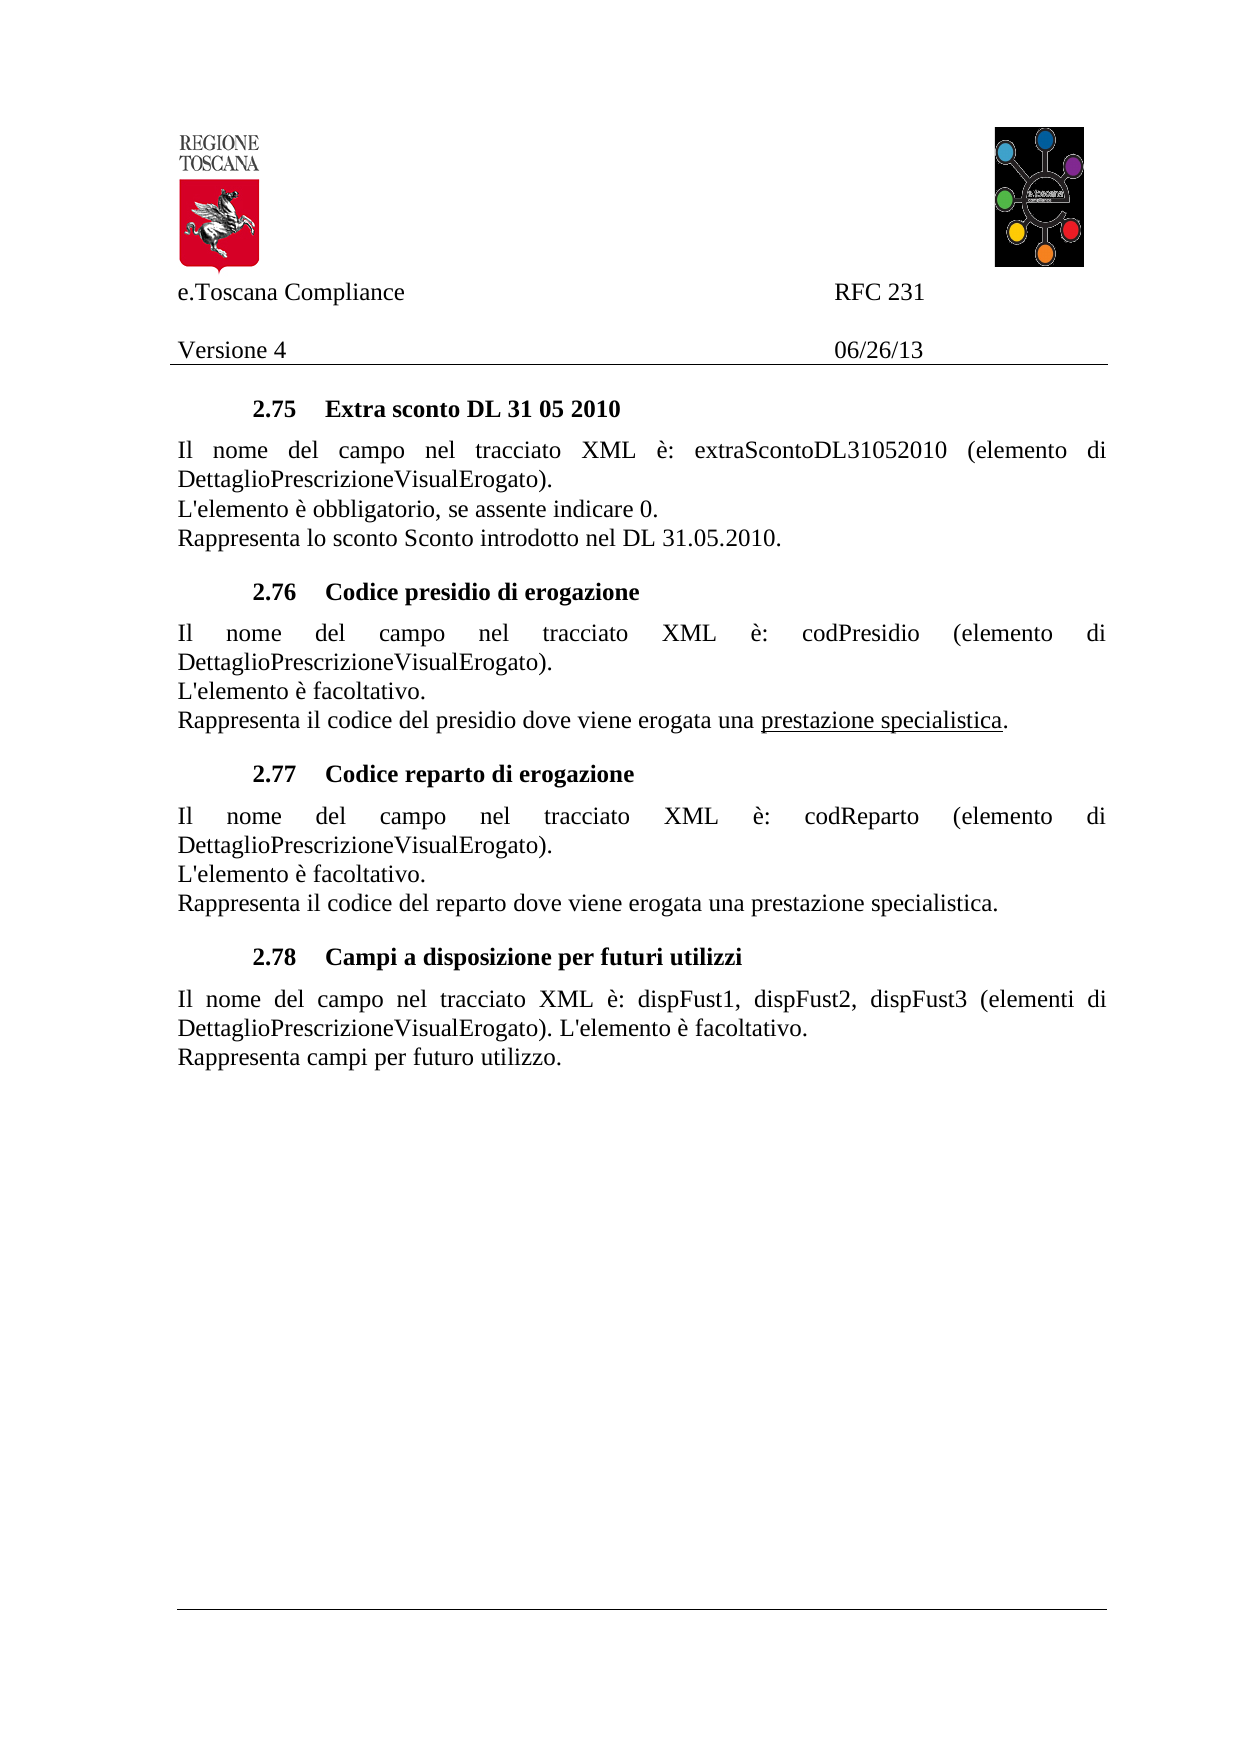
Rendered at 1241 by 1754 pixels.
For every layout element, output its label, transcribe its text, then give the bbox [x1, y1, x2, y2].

text Rappresenta lo sconto Sconto introdotto nel DL 31.05.2010. [177, 522, 1107, 552]
text L'elemento è obbligatorio, se assente indicare 0. [177, 493, 1107, 522]
picture [178, 133, 260, 277]
text L'elemento è facoltativo. [177, 676, 1107, 705]
subtitle Campi a disposizione per futuri utilizzi [252, 942, 1107, 971]
text Il nome del campo nel tracciato XML è: dispFust1, dispFust2, dispFust3 (elementi di DettaglioPrescrizioneVisualErogato). L'elemento è facoltativo. [177, 984, 1107, 1042]
subtitle Extra sconto DL 31 05 2010 [252, 394, 1107, 423]
text Rappresenta il codice del presidio dove viene erogata una prestazione specialistica. [177, 705, 1107, 734]
text Rappresenta campi per futuro utilizzo. [177, 1042, 1107, 1071]
text Rappresenta il codice del reparto dove viene erogata una prestazione specialistica. [177, 888, 1107, 917]
subtitle Codice reparto di erogazione [252, 759, 1107, 788]
subtitle Codice presidio di erogazione [252, 577, 1107, 606]
text Il nome del campo nel tracciato XML è: codPresidio (elemento di DettaglioPrescrizioneVisualErogato). [177, 618, 1107, 676]
text L'elemento è facoltativo. [177, 859, 1107, 888]
text Il nome del campo nel tracciato XML è: extraScontoDL31052010 (elemento di DettaglioPrescrizioneVisualErogato). [177, 435, 1107, 493]
text Il nome del campo nel tracciato XML è: codReparto (elemento di DettaglioPrescrizioneVisualErogato). [177, 801, 1107, 859]
